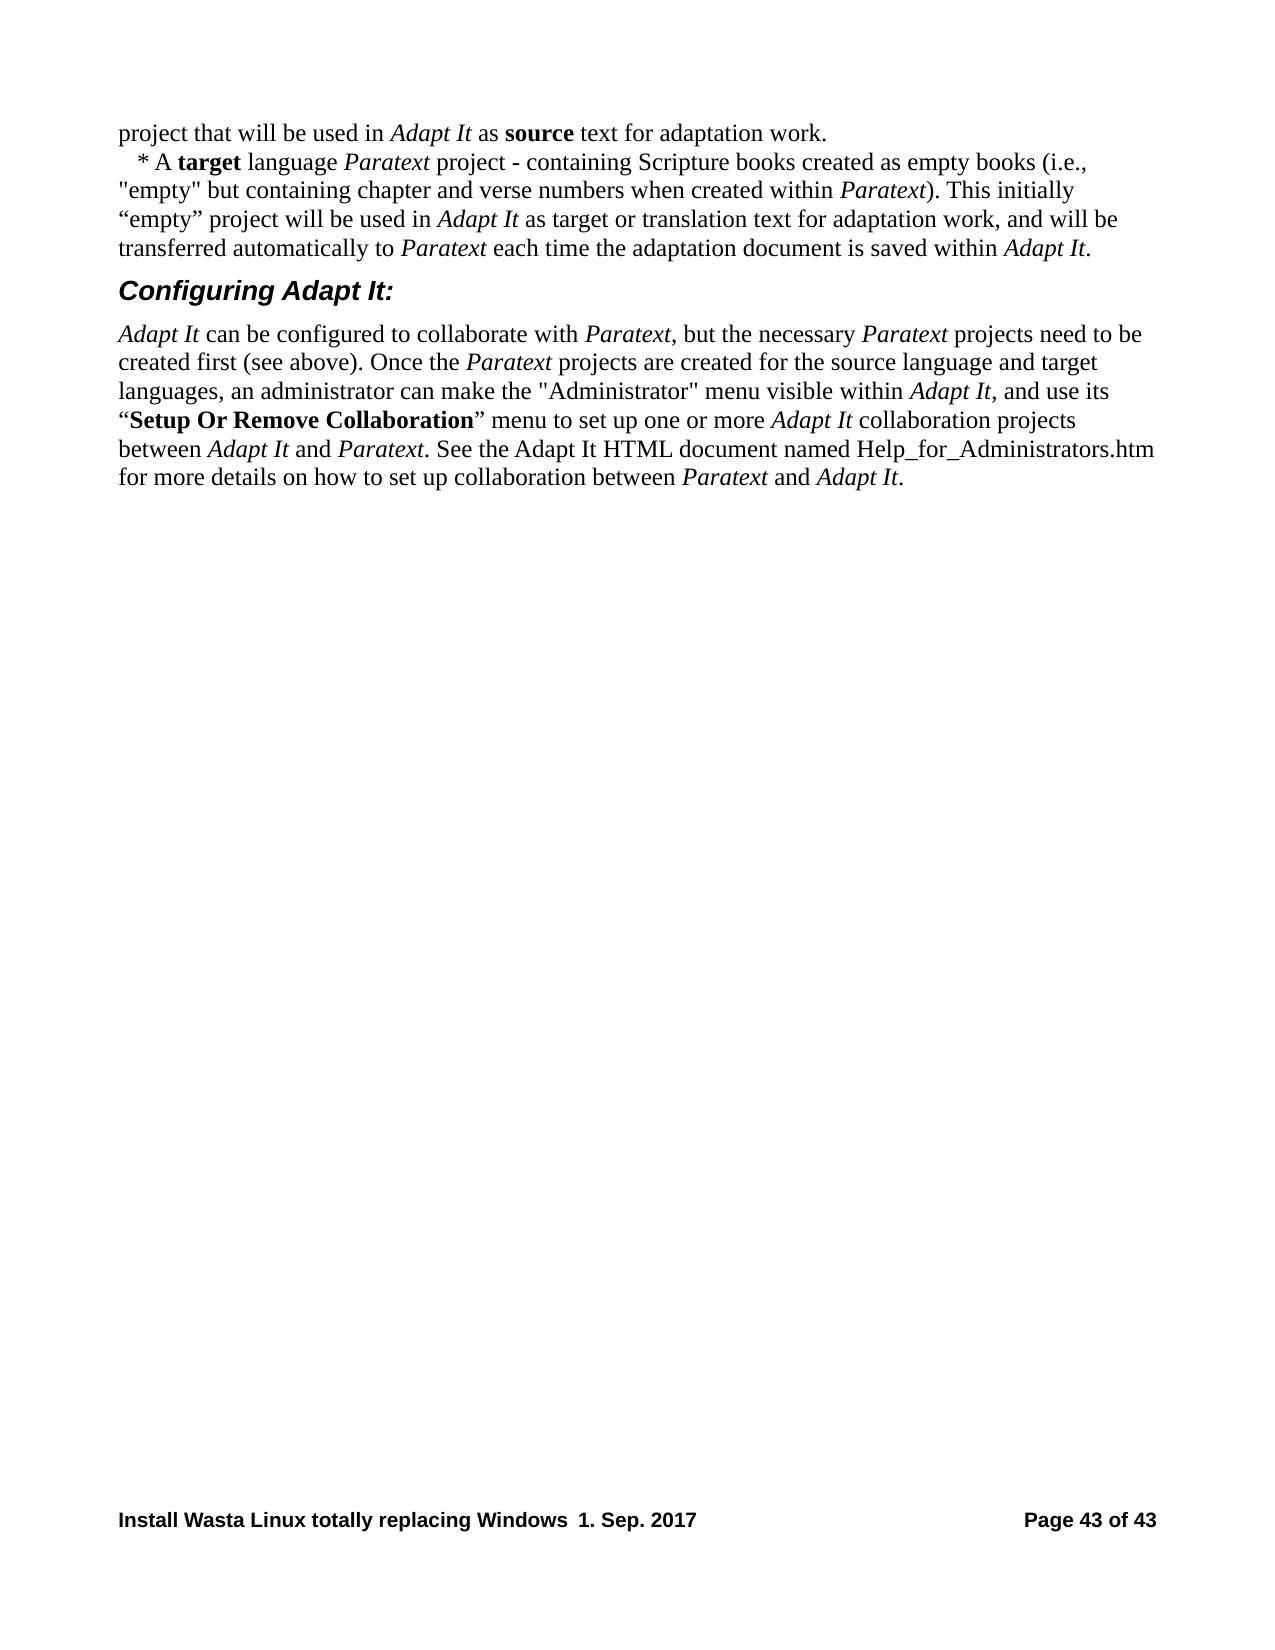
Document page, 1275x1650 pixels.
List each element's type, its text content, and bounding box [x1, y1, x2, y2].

text project that will be used in Adapt It as source text for adaptation work. [118, 118, 1157, 147]
text * A target language Paratext project - containing Scripture books created as empty books (i.e., "empty" but containing chapter and verse numbers when created within Paratext). This initially “empty” project will be used in Adapt It as target or translation text for adaptation work, and will be transferred automatically to Paratext each time the adaptation document is saved within Adapt It. [118, 147, 1157, 262]
text Adapt It can be configured to collaborate with Paratext, but the necessary Paratext projects need to be created first (see above). Once the Paratext projects are created for the source language and target languages, an administrator can make the "Administrator" menu visible within Adapt It, and use its “Setup Or Remove Collaboration” menu to set up one or more Adapt It collaboration projects between Adapt It and Paratext. See the Adapt It HTML document named Help_for_Administrators.htm for more details on how to set up collaboration between Paratext and Adapt It. [118, 319, 1157, 491]
subtitle Configuring Adapt It: [118, 274, 1157, 306]
